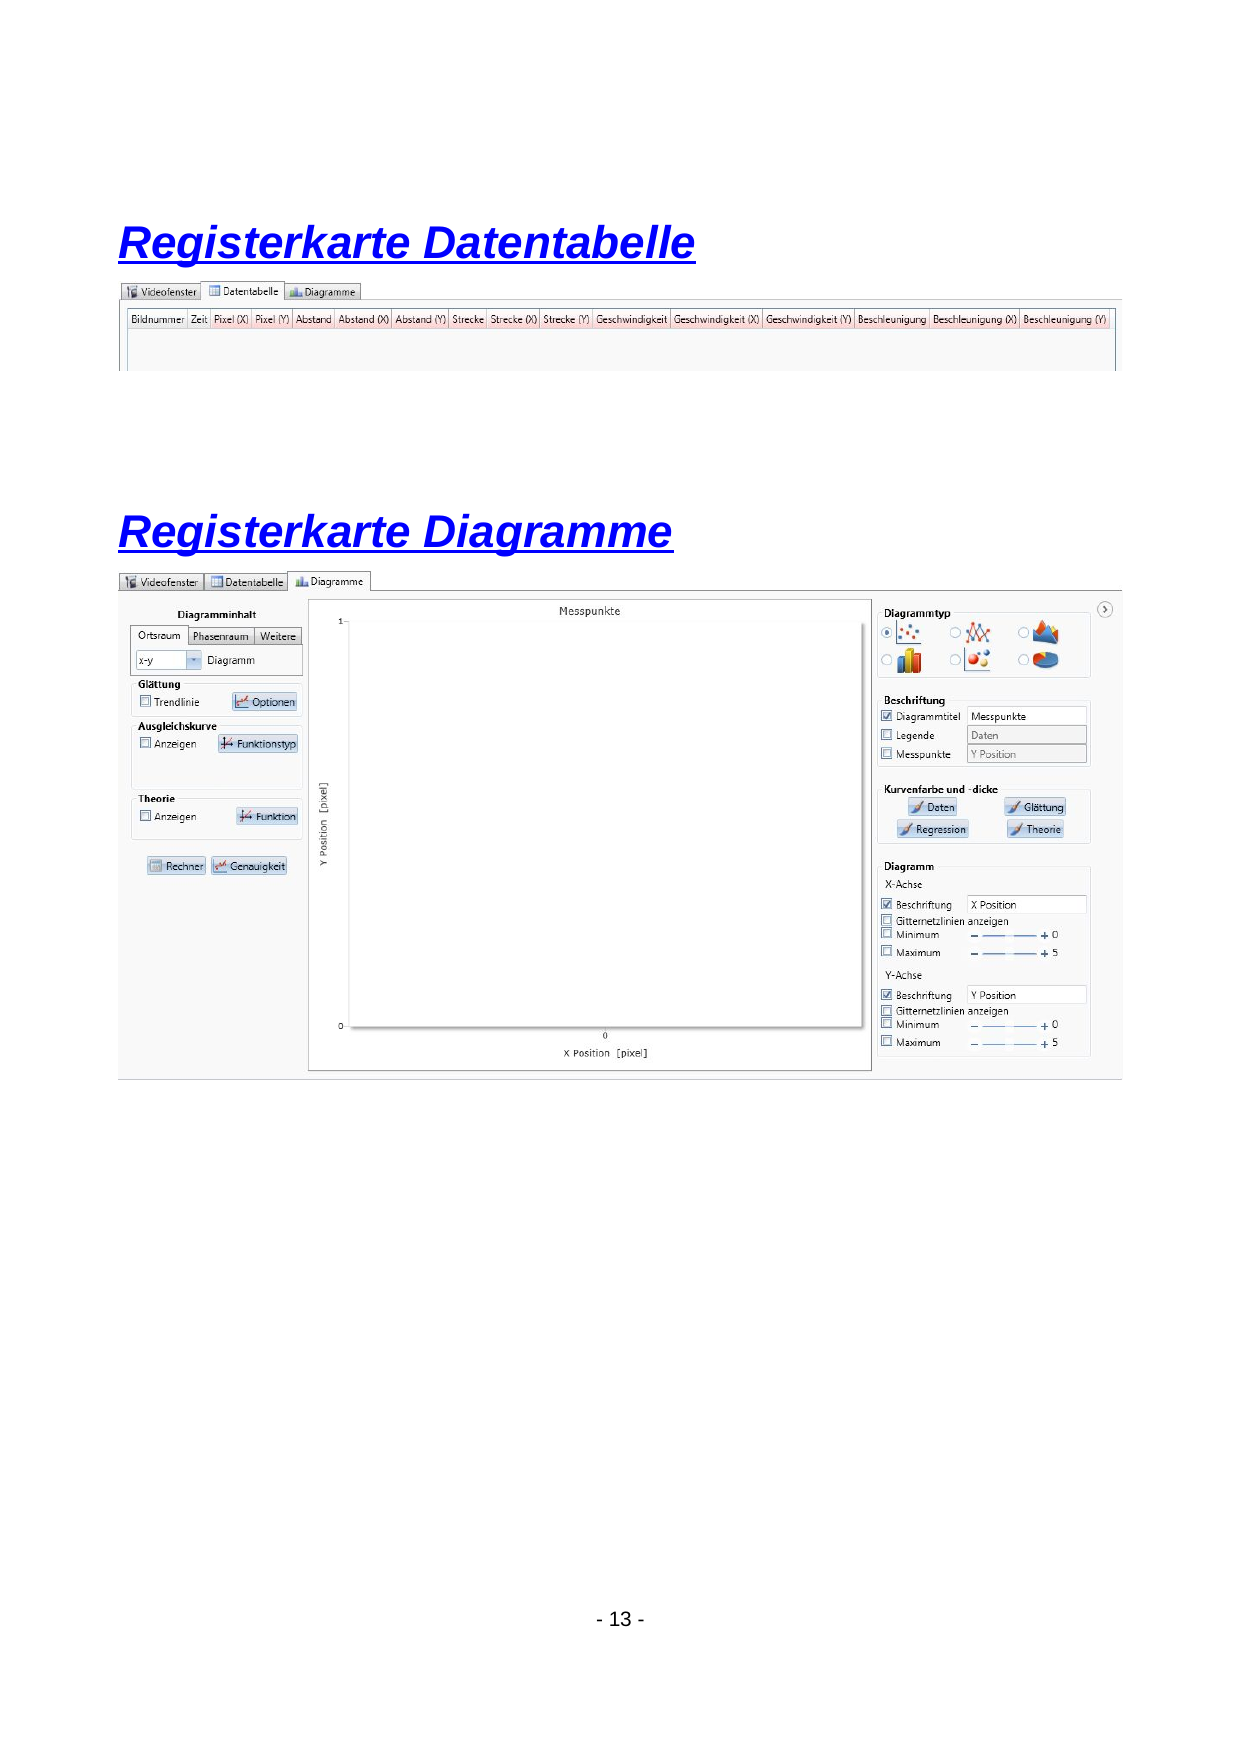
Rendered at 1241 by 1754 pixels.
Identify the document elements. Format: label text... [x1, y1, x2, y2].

subtitle Registerkarte Diagramme [118, 505, 1122, 558]
picture [118, 570, 1123, 1080]
subtitle Registerkarte Datentabelle [118, 216, 1122, 269]
picture [118, 281, 1123, 371]
